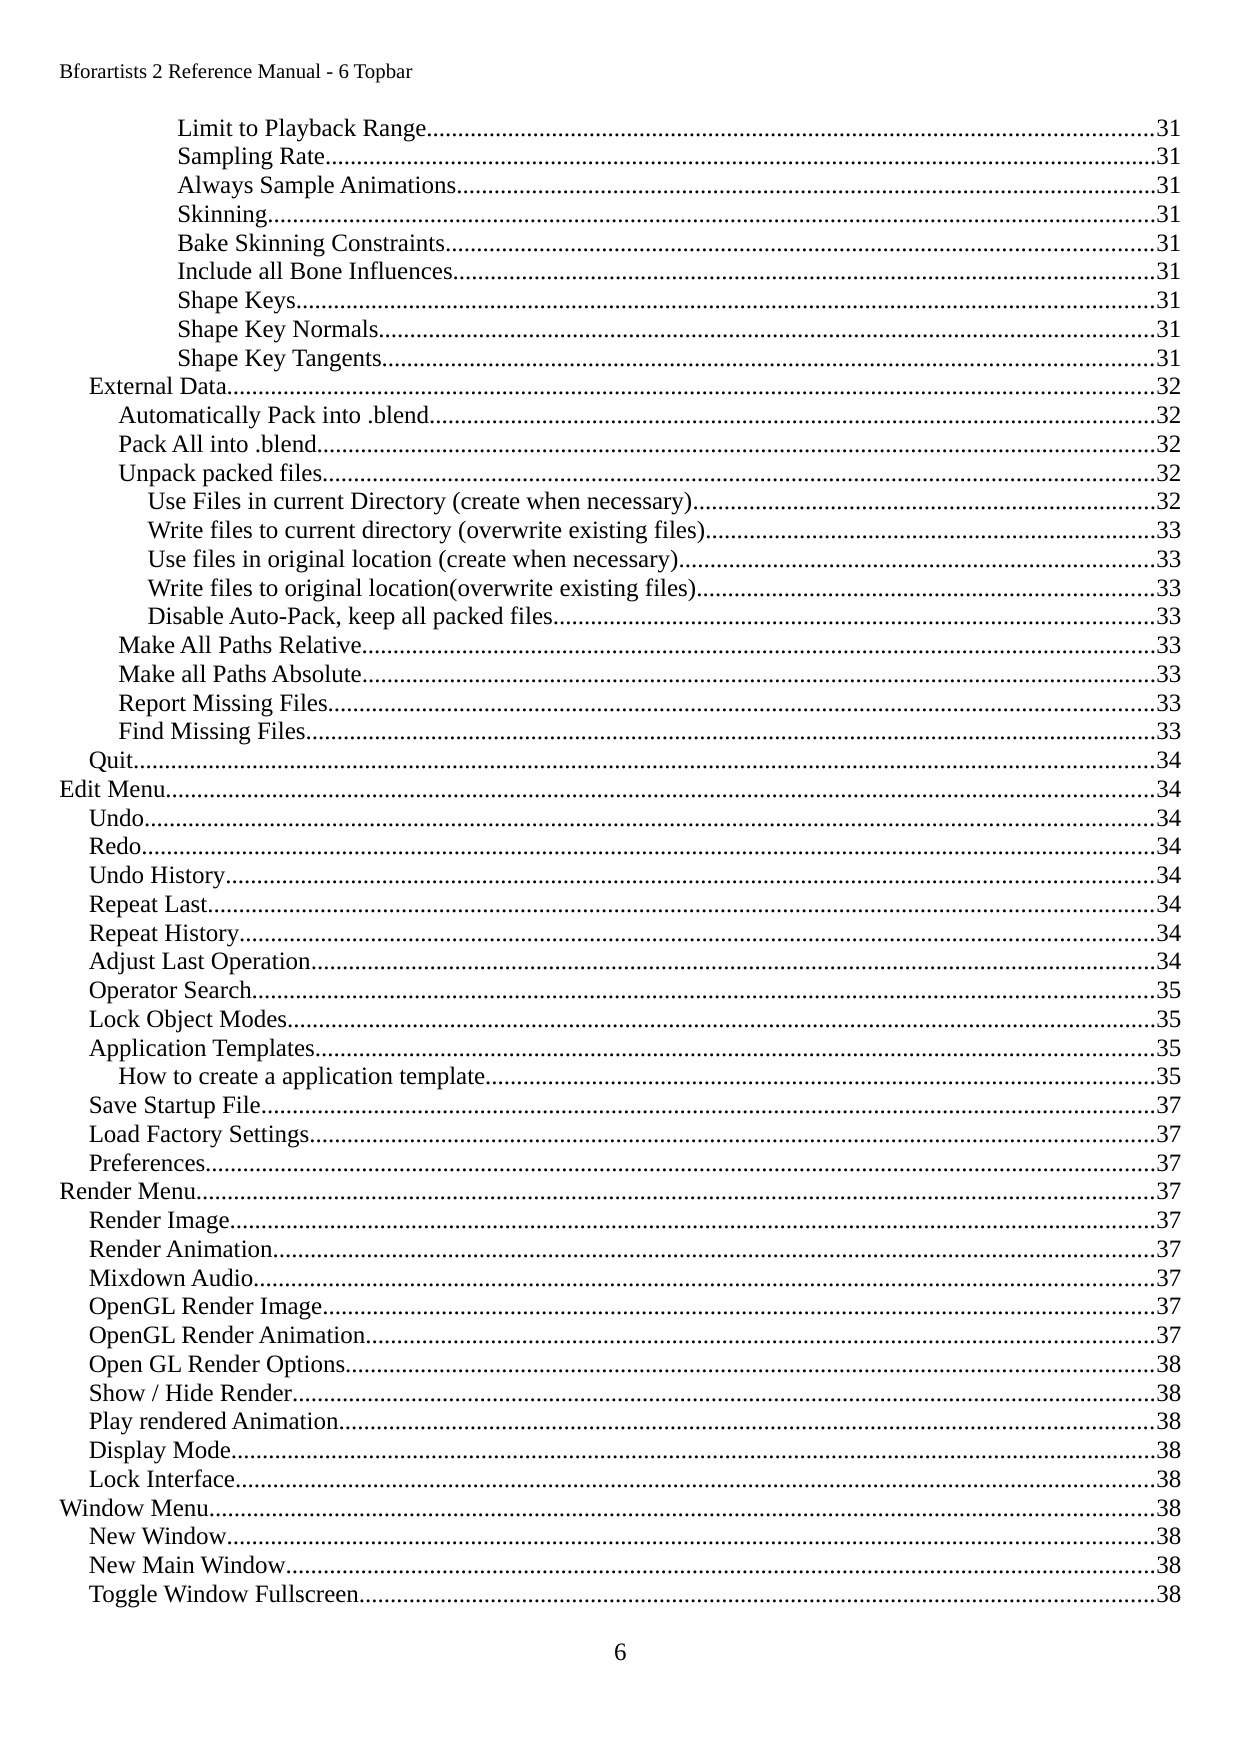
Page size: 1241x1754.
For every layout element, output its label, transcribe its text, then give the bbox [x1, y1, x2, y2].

text New Window 38 [88, 1521, 1181, 1550]
text Limit to Playback Range 31 [177, 113, 1181, 141]
text Toggle Window Fullscreen 38 [88, 1579, 1181, 1608]
text Sampling Rate 31 [177, 141, 1181, 170]
text Window Menu 38 [59, 1493, 1181, 1521]
text External Data 32 [88, 371, 1181, 400]
text Adjust Last Operation 34 [88, 946, 1181, 975]
text Repeat History 34 [88, 918, 1181, 946]
text Always Sample Animations 31 [177, 170, 1181, 199]
text Mixdown Audio 37 [88, 1263, 1181, 1291]
text Report Missing Files 33 [118, 688, 1181, 716]
text Find Missing Files 33 [118, 716, 1181, 745]
text Shape Key Tangents 31 [177, 343, 1181, 371]
text Undo 34 [88, 803, 1181, 831]
text Repeat Last 34 [88, 889, 1181, 918]
text Quit 34 [88, 745, 1181, 774]
text Shape Key Normals 31 [177, 314, 1181, 343]
text New Main Window 38 [88, 1550, 1181, 1579]
text Preferences 37 [88, 1148, 1181, 1176]
text Show / Hide Render 38 [88, 1378, 1181, 1406]
text Redo 34 [88, 831, 1181, 860]
text Make all Paths Absolute 33 [118, 659, 1181, 688]
text Operator Search 35 [88, 975, 1181, 1004]
text Bake Skinning Constraints 31 [177, 228, 1181, 256]
text Application Templates 35 [88, 1033, 1181, 1061]
text Render Menu 37 [59, 1176, 1181, 1205]
text Load Factory Settings 37 [88, 1119, 1181, 1148]
text Automatically Pack into .blend 32 [118, 400, 1181, 429]
text OpenGL Render Animation 37 [88, 1320, 1181, 1349]
text Write files to original location(overwrite existing files) 33 [147, 573, 1181, 601]
text Skinning 31 [177, 199, 1181, 228]
text Write files to current directory (overwrite existing files) 33 [147, 515, 1181, 544]
text Shape Keys 31 [177, 285, 1181, 314]
text Include all Bone Influences 31 [177, 256, 1181, 285]
text Render Image 37 [88, 1205, 1181, 1234]
text Display Mode 38 [88, 1435, 1181, 1464]
text Pack All into .blend 32 [118, 429, 1181, 458]
text Play rendered Animation 38 [88, 1406, 1181, 1435]
text OpenGL Render Image 37 [88, 1291, 1181, 1320]
text Lock Object Modes 35 [88, 1004, 1181, 1033]
text How to create a application template 35 [118, 1061, 1181, 1090]
text Lock Interface 38 [88, 1464, 1181, 1493]
text Open GL Render Options 38 [88, 1349, 1181, 1378]
text Use Files in current Directory (create when necessary) 32 [147, 486, 1181, 515]
text Use files in original location (create when necessary) 33 [147, 544, 1181, 573]
text Render Animation 37 [88, 1234, 1181, 1263]
text Disable Auto-Pack, keep all packed files 33 [147, 601, 1181, 630]
text Unpack packed files 32 [118, 458, 1181, 486]
text Undo History 34 [88, 860, 1181, 889]
text Save Startup File 37 [88, 1090, 1181, 1119]
text Make All Paths Relative 33 [118, 630, 1181, 659]
text Edit Menu 34 [59, 774, 1181, 803]
